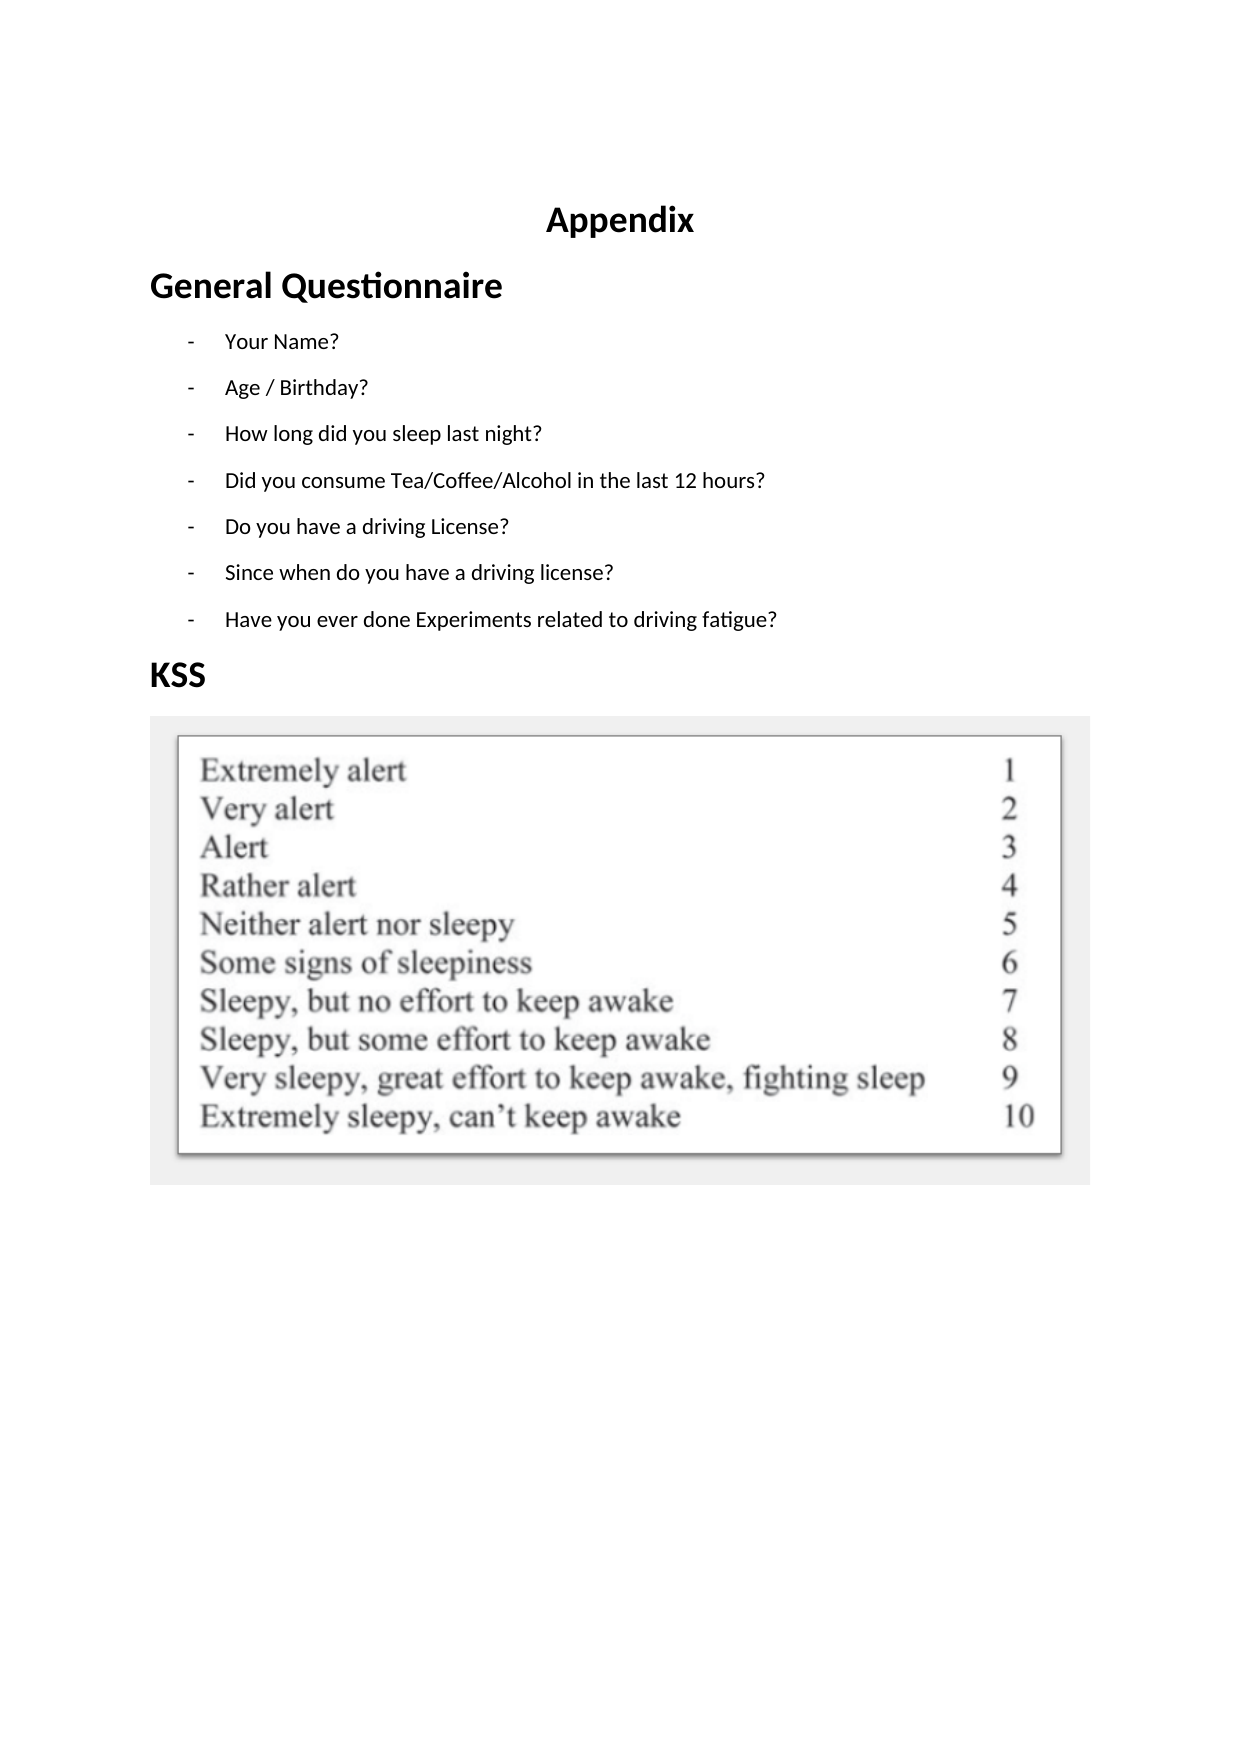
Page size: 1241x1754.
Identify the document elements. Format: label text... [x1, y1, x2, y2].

list Your Name? [187, 327, 1090, 355]
text Appendix [150, 196, 1090, 242]
list Do you have a driving License? [187, 512, 1090, 540]
list Did you consume Tea/Coffee/Alcohol in the last 12 hours? [187, 466, 1090, 494]
list Age / Birthday? [187, 373, 1090, 401]
text General Questionnaire [150, 262, 1090, 307]
list How long did you sleep last night? [187, 419, 1090, 447]
list Since when do you have a driving license? [187, 558, 1090, 587]
text KSS [150, 651, 1090, 697]
list Have you ever done Experiments related to driving fatigue? [187, 605, 1090, 633]
